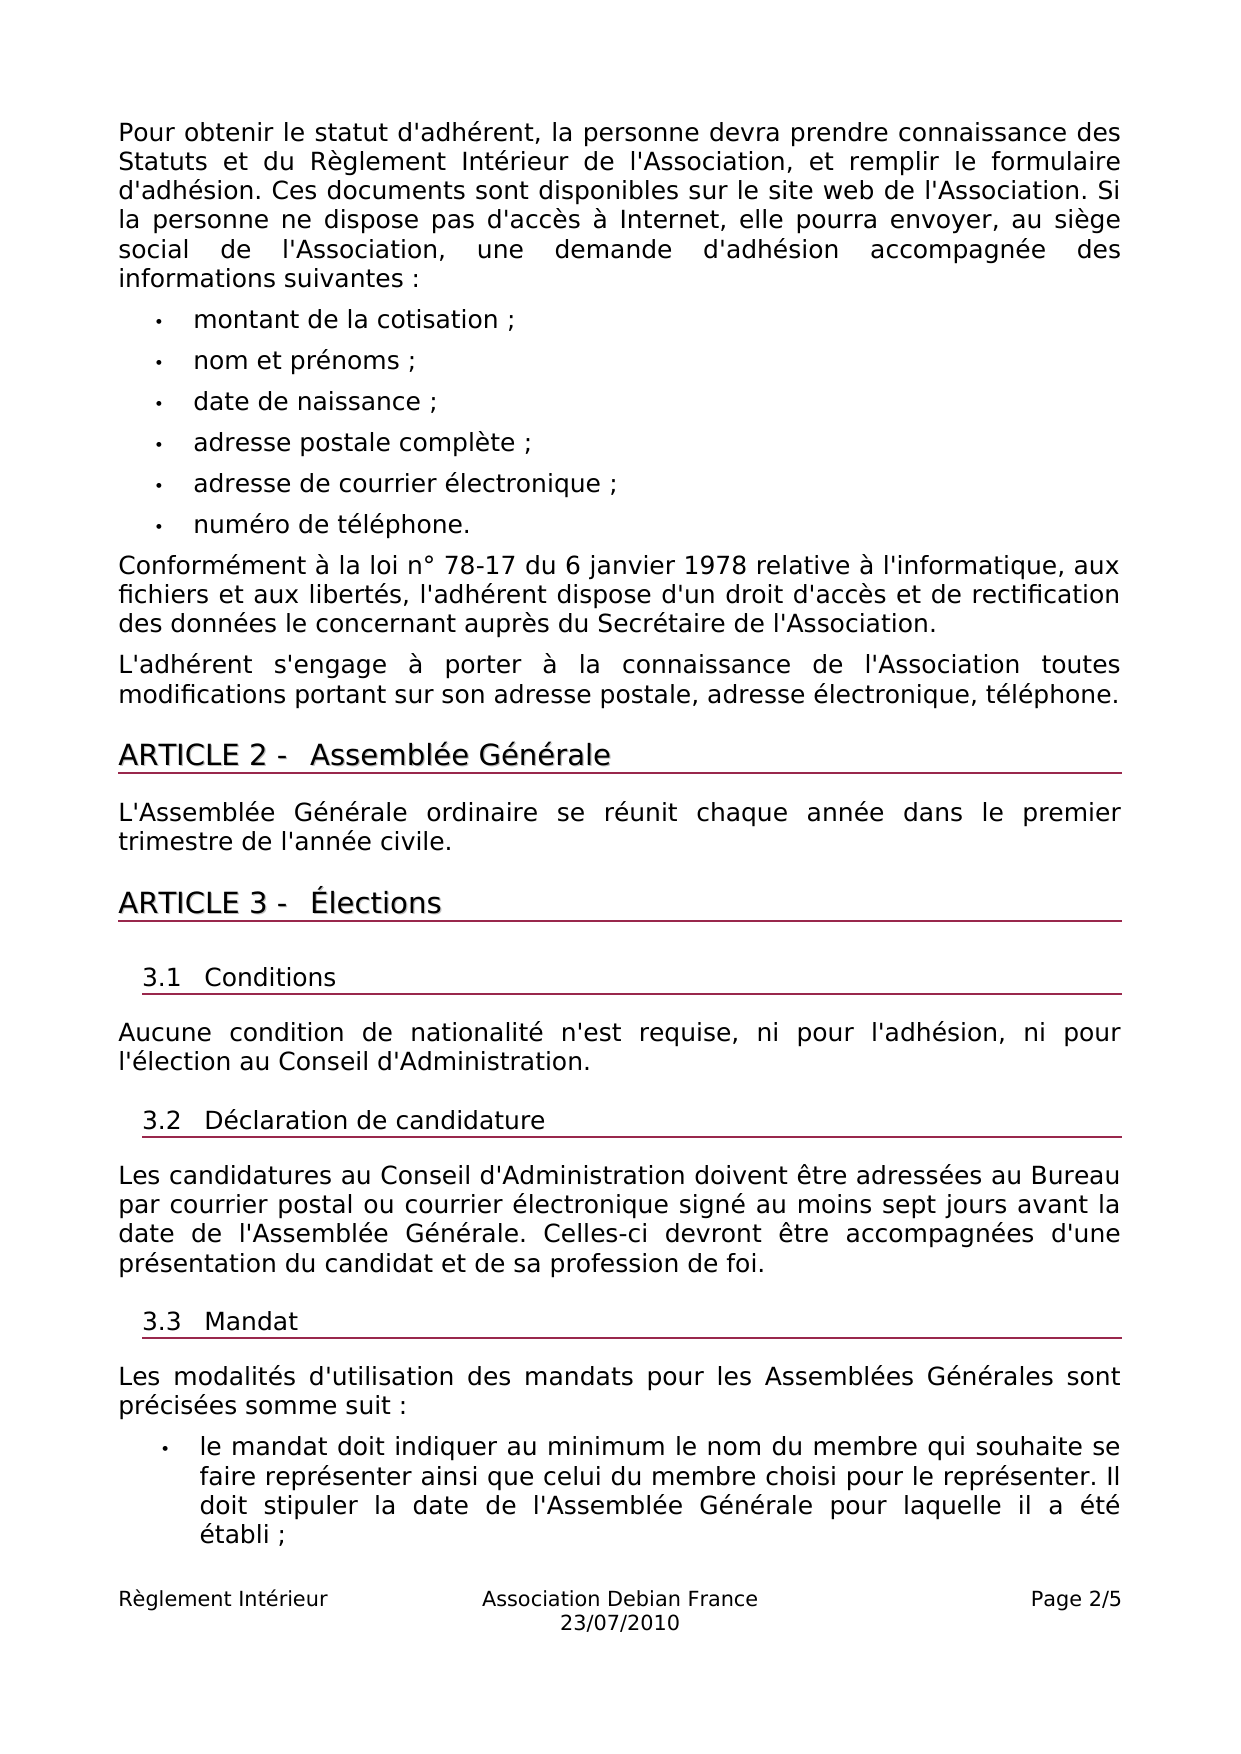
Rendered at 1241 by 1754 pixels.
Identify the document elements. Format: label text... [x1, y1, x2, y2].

text L'Assemblée Générale ordinaire se réunit chaque année dans le premier trimestre de l'année civile. [118, 798, 1122, 857]
subtitle Mandat [142, 1307, 1122, 1337]
list le mandat doit indiquer au minimum le nom du membre qui souhaite se faire représenter ainsi que celui du membre choisi pour le représenter. Il doit stipuler la date de l'Assemblée Générale pour laquelle il a été établi ; [192, 1433, 1122, 1549]
subtitle Conditions [142, 963, 1122, 993]
subtitle Assemblée Générale [118, 738, 1122, 772]
text Aucune condition de nationalité n'est requise, ni pour l'adhésion, ni pour l'élection au Conseil d'Administration. [118, 1018, 1122, 1077]
list montant de la cotisation ; [156, 305, 1122, 334]
subtitle Élections [118, 886, 1122, 920]
list numéro de téléphone. [156, 510, 1122, 539]
text L'adhérent s'engage à porter à la connaissance de l'Association toutes modifications portant sur son adresse postale, adresse électronique, téléphone. [118, 651, 1122, 709]
text Conformément à la loi n° 78-17 du 6 janvier 1978 relative à l'informatique, aux fichiers et aux libertés, l'adhérent dispose d'un droit d'accès et de rectification des données le concernant auprès du Secrétaire de l'Association. [118, 551, 1122, 639]
text Pour obtenir le statut d'adhérent, la personne devra prendre connaissance des Statuts et du Règlement Intérieur de l'Association, et remplir le formulaire d'adhésion. Ces documents sont disponibles sur le site web de l'Association. Si la personne ne dispose pas d'accès à Internet, elle pourra envoyer, au siège social de l'Association, une demande d'adhésion accompagnée des informations suivantes : [118, 118, 1122, 293]
text Les candidatures au Conseil d'Administration doivent être adressées au Bureau par courrier postal ou courrier électronique signé au moins sept jours avant la date de l'Assemblée Générale. Celles-ci devront être accompagnées d'une présentation du candidat et de sa profession de foi. [118, 1161, 1122, 1278]
subtitle Déclaration de candidature [142, 1106, 1122, 1136]
text Les modalités d'utilisation des mandats pour les Assemblées Générales sont précisées somme suit : [118, 1362, 1122, 1421]
list adresse de courrier électronique ; [156, 469, 1122, 498]
list date de naissance ; [156, 387, 1122, 416]
list nom et prénoms ; [156, 346, 1122, 375]
list adresse postale complète ; [156, 428, 1122, 457]
